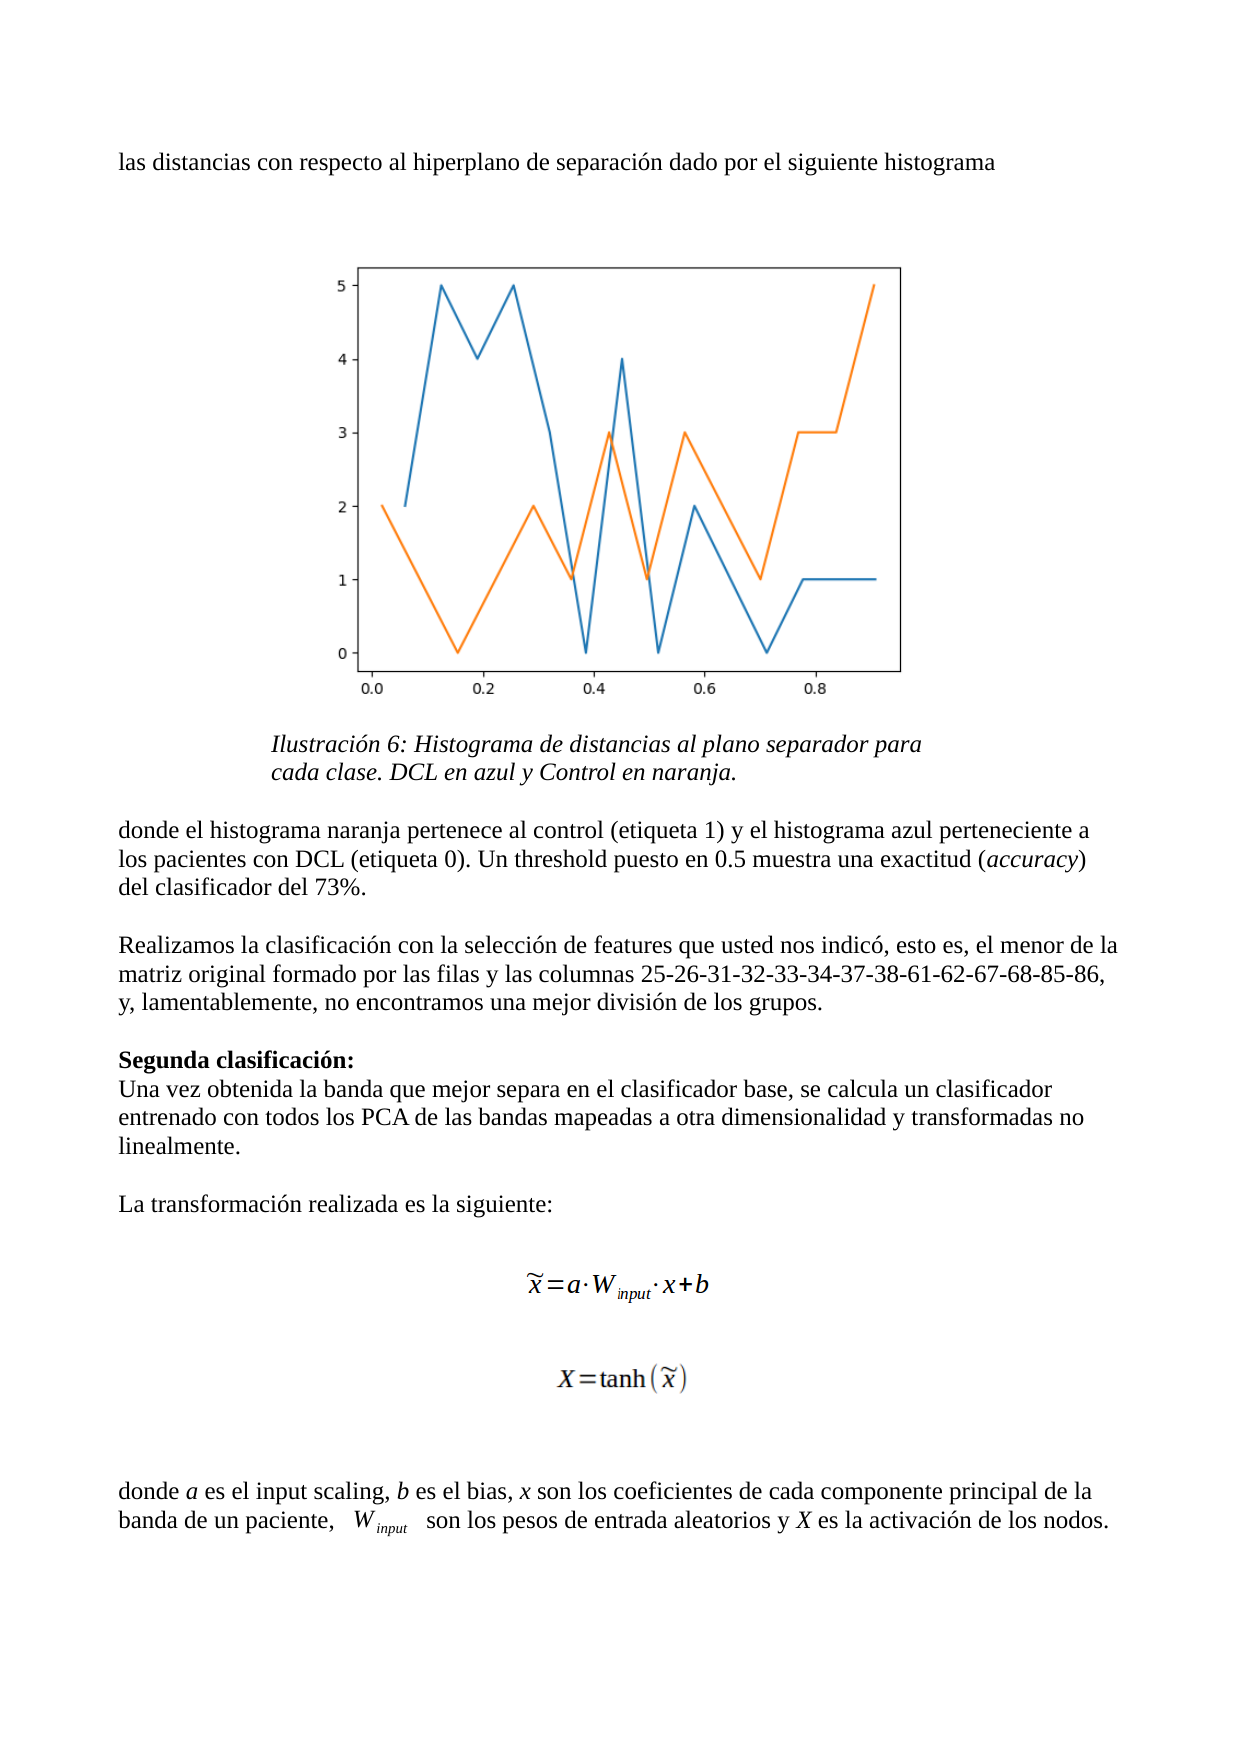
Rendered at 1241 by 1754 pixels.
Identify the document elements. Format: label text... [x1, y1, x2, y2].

text donde el histograma naranja pertenece al control (etiqueta 1) y el histograma azul perteneciente a los pacientes con DCL (etiqueta 0). Un threshold puesto en 0.5 muestra una exactitud (accuracy) del clasificador del 73%. [118, 815, 1122, 901]
picture [270, 204, 970, 729]
picture [515, 1332, 725, 1430]
text La transformación realizada es la siguiente: [118, 1189, 1122, 1217]
picture [497, 1246, 744, 1326]
text Ilustración 6: Histograma de distancias al plano separador para cada clase. DCL en azul y Control en naranja. [271, 729, 969, 786]
text Realizamos la clasificación con la selección de features que usted nos indicó, esto es, el menor de la matriz original formado por las filas y las columnas 25-26-31-32-33-34-37-38-61-62-67-68-85-86, y, lamentablemente, no encontramos una mejor división de los grupos. [118, 930, 1122, 1016]
text Una vez obtenida la banda que mejor separa en el clasificador base, se calcula un clasificador entrenado con todos los PCA de las bandas mapeadas a otra dimensionalidad y transformadas no linealmente. [118, 1074, 1122, 1160]
text Segunda clasificación: [118, 1045, 1122, 1074]
text donde a es el input scaling, b es el bias, x son los coeficientes de cada componente principal de la banda de un paciente,son los pesos de entrada aleatorios y X es la activación de los nodos. [118, 1476, 1122, 1537]
text las distancias con respecto al hiperplano de separación dado por el siguiente histograma [118, 147, 1122, 176]
